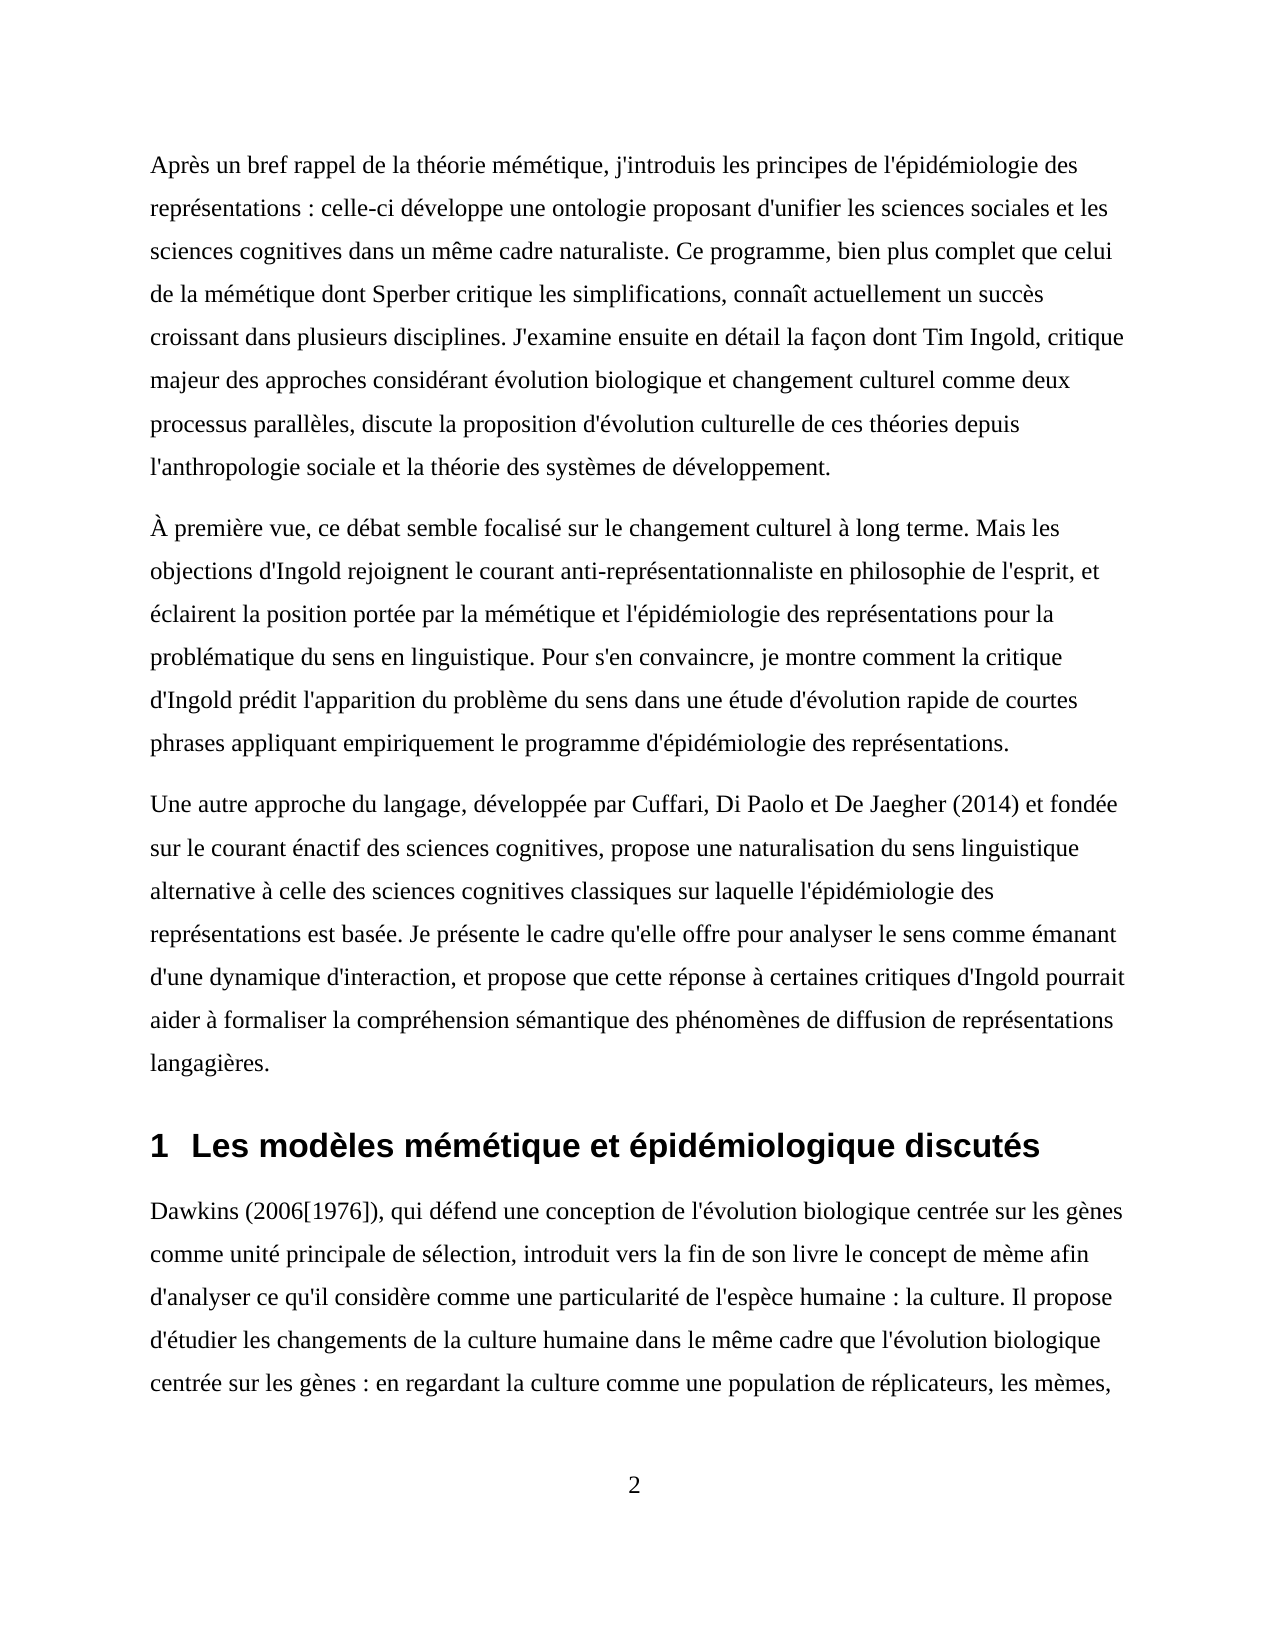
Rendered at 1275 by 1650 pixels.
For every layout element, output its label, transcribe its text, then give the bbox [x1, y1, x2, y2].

text Dawkins (2006[1976]), qui défend une conception de l'évolution biologique centrée sur les gènes comme unité principale de sélection, introduit vers la fin de son livre le concept de mème afin d'analyser ce qu'il considère comme une particularité de l'espèce humaine : la culture. Il propose d'étudier les changements de la culture humaine dans le même cadre que l'évolution biologique centrée sur les gènes : en regardant la culture comme une population de réplicateurs, les mèmes, [150, 1196, 1125, 1397]
text Une autre approche du langage, développée par Cuffari, Di Paolo et De Jaegher (2014) et fondée sur le courant énactif des sciences cognitives, propose une naturalisation du sens linguistique alternative à celle des sciences cognitives classiques sur laquelle l'épidémiologie des représentations est basée. Je présente le cadre qu'elle offre pour analyser le sens comme émanant d'une dynamique d'interaction, et propose que cette réponse à certaines critiques d'Ingold pourrait aider à formaliser la compréhension sémantique des phénomènes de diffusion de représentations langagières. [150, 789, 1125, 1077]
text À première vue, ce débat semble focalisé sur le changement culturel à long terme. Mais les objections d'Ingold rejoignent le courant anti-représentationnaliste en philosophie de l'esprit, et éclairent la position portée par la mémétique et l'épidémiologie des représentations pour la problématique du sens en linguistique. Pour s'en convaincre, je montre comment la critique d'Ingold prédit l'apparition du problème du sens dans une étude d'évolution rapide de courtes phrases appliquant empiriquement le programme d'épidémiologie des représentations. [150, 513, 1125, 757]
subtitle Les modèles mémétique et épidémiologique discutés [150, 1125, 1125, 1164]
text Après un bref rappel de la théorie mémétique, j'introduis les principes de l'épidémiologie des représentations : celle-ci développe une ontologie proposant d'unifier les sciences sociales et les sciences cognitives dans un même cadre naturaliste. Ce programme, bien plus complet que celui de la mémétique dont Sperber critique les simplifications, connaît actuellement un succès croissant dans plusieurs disciplines. J'examine ensuite en détail la façon dont Tim Ingold, critique majeur des approches considérant évolution biologique et changement culturel comme deux processus parallèles, discute la proposition d'évolution culturelle de ces théories depuis l'anthropologie sociale et la théorie des systèmes de développement. [150, 150, 1125, 481]
